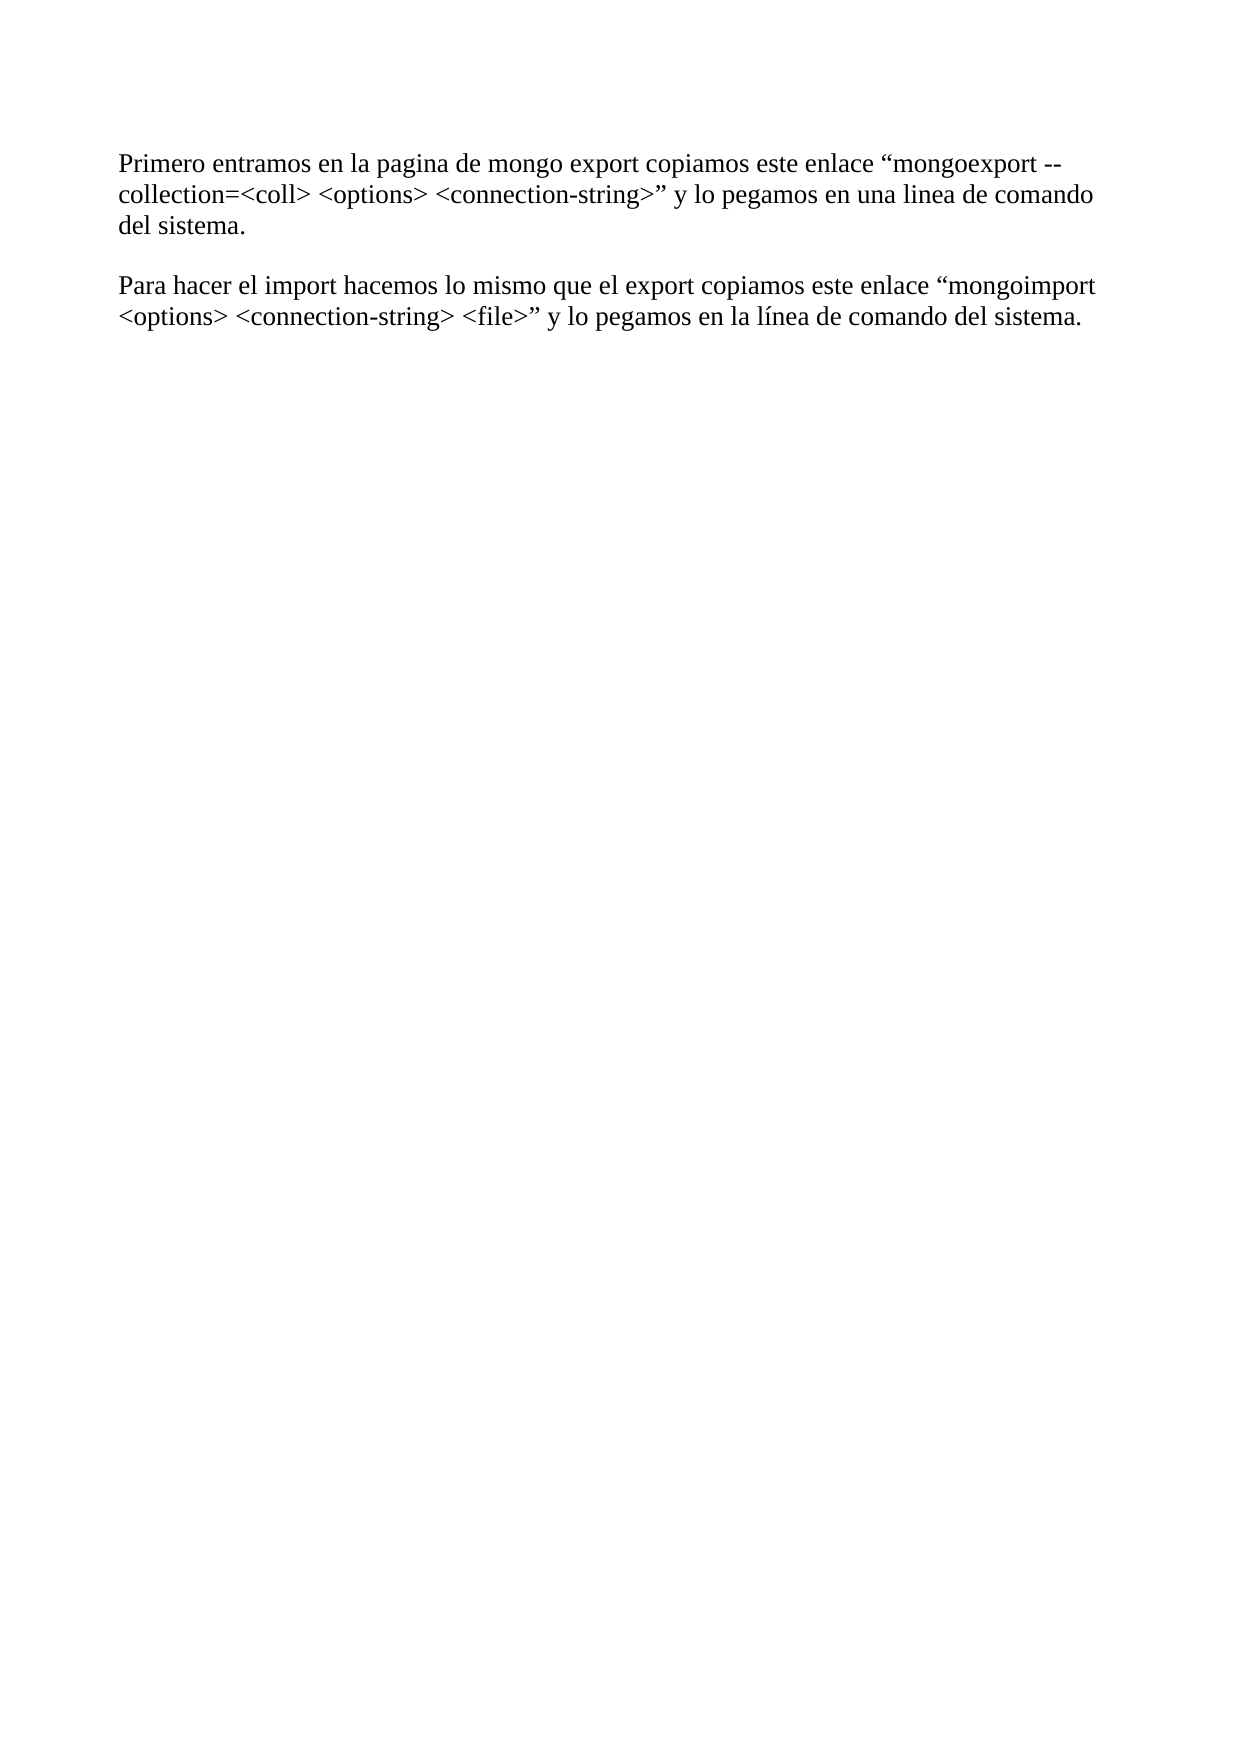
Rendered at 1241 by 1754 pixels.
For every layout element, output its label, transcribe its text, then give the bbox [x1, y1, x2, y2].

text Para hacer el import hacemos lo mismo que el export copiamos este enlace “mongoimport <options> <connection-string> <file>” y lo pegamos en la línea de comando del sistema. [118, 269, 1122, 331]
text Primero entramos en la pagina de mongo export copiamos este enlace “mongoexport --collection=<coll> <options> <connection-string>” y lo pegamos en una linea de comando del sistema. [118, 147, 1122, 240]
